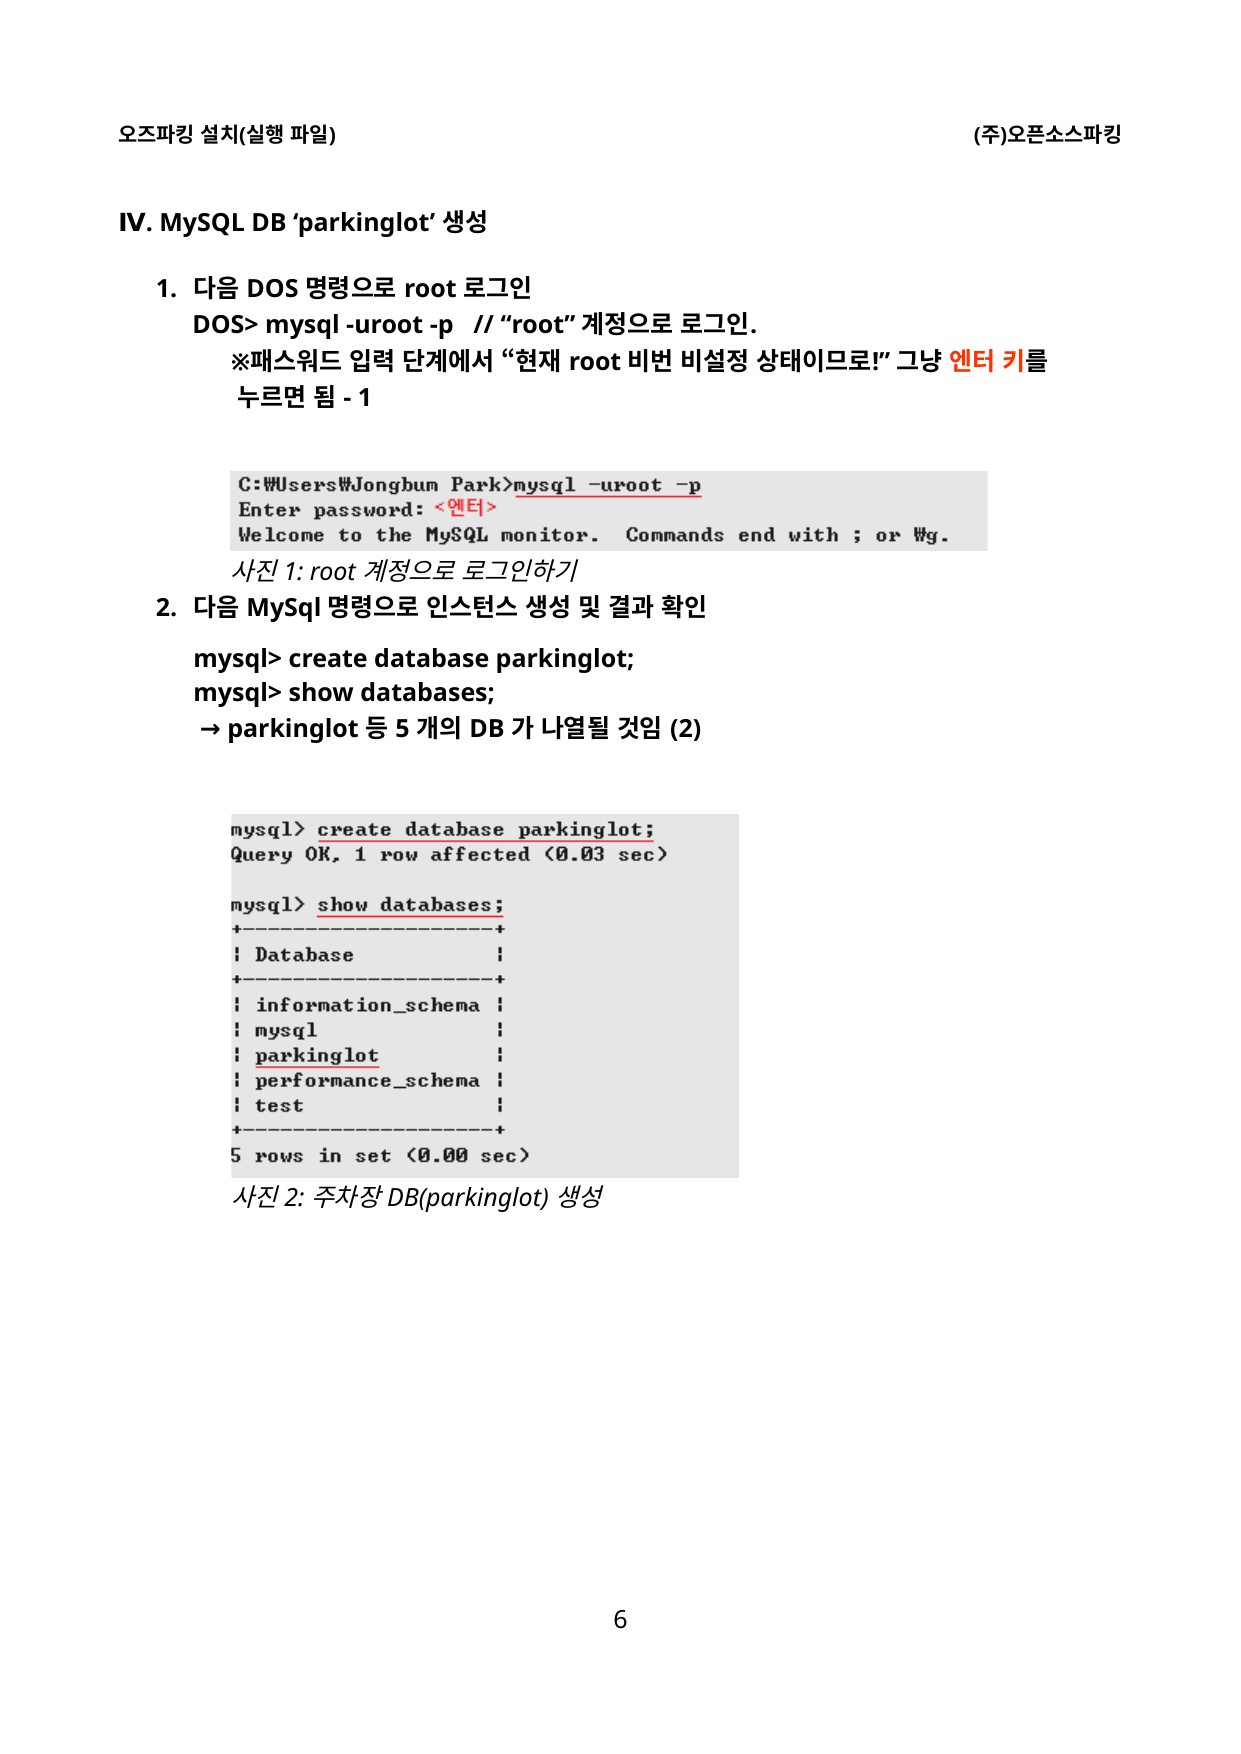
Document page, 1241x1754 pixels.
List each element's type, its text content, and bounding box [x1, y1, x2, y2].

list 다음 DOS 명령으로 root 로그인 [156, 269, 1122, 305]
text 사진 2: 주차장 DB(parkinglot) 생성 [231, 1178, 739, 1213]
text DOS> mysql -uroot -p // “root” 계정으로 로그인. [118, 305, 1122, 341]
list 다음 MySql 명령으로 인스턴스 생성 및 결과 확인 mysql> create database parkinglot; mysql> show databases; → parkinglot 등 5 개의 DB 가 나열될 것임 (사진 2) [156, 448, 1122, 796]
picture [230, 471, 988, 551]
list ※패스워드 입력 단계에서 “현재 root 비번 비설정 상태이므로!” 그냥 엔터 키를 누르면 됨 - 사진 1 [230, 459, 988, 471]
subtitle Ⅳ. MySQL DB ‘parkinglot’ 생성 [118, 203, 1122, 256]
list ※패스워드 입력 단계에서 “현재 root 비번 비설정 상태이므로!” 그냥 엔터 키를 누르면 됨 - 사진 1 [193, 341, 1122, 448]
picture [231, 814, 739, 1178]
list 사진 1: root 계정으로 로그인하기 [230, 551, 988, 587]
